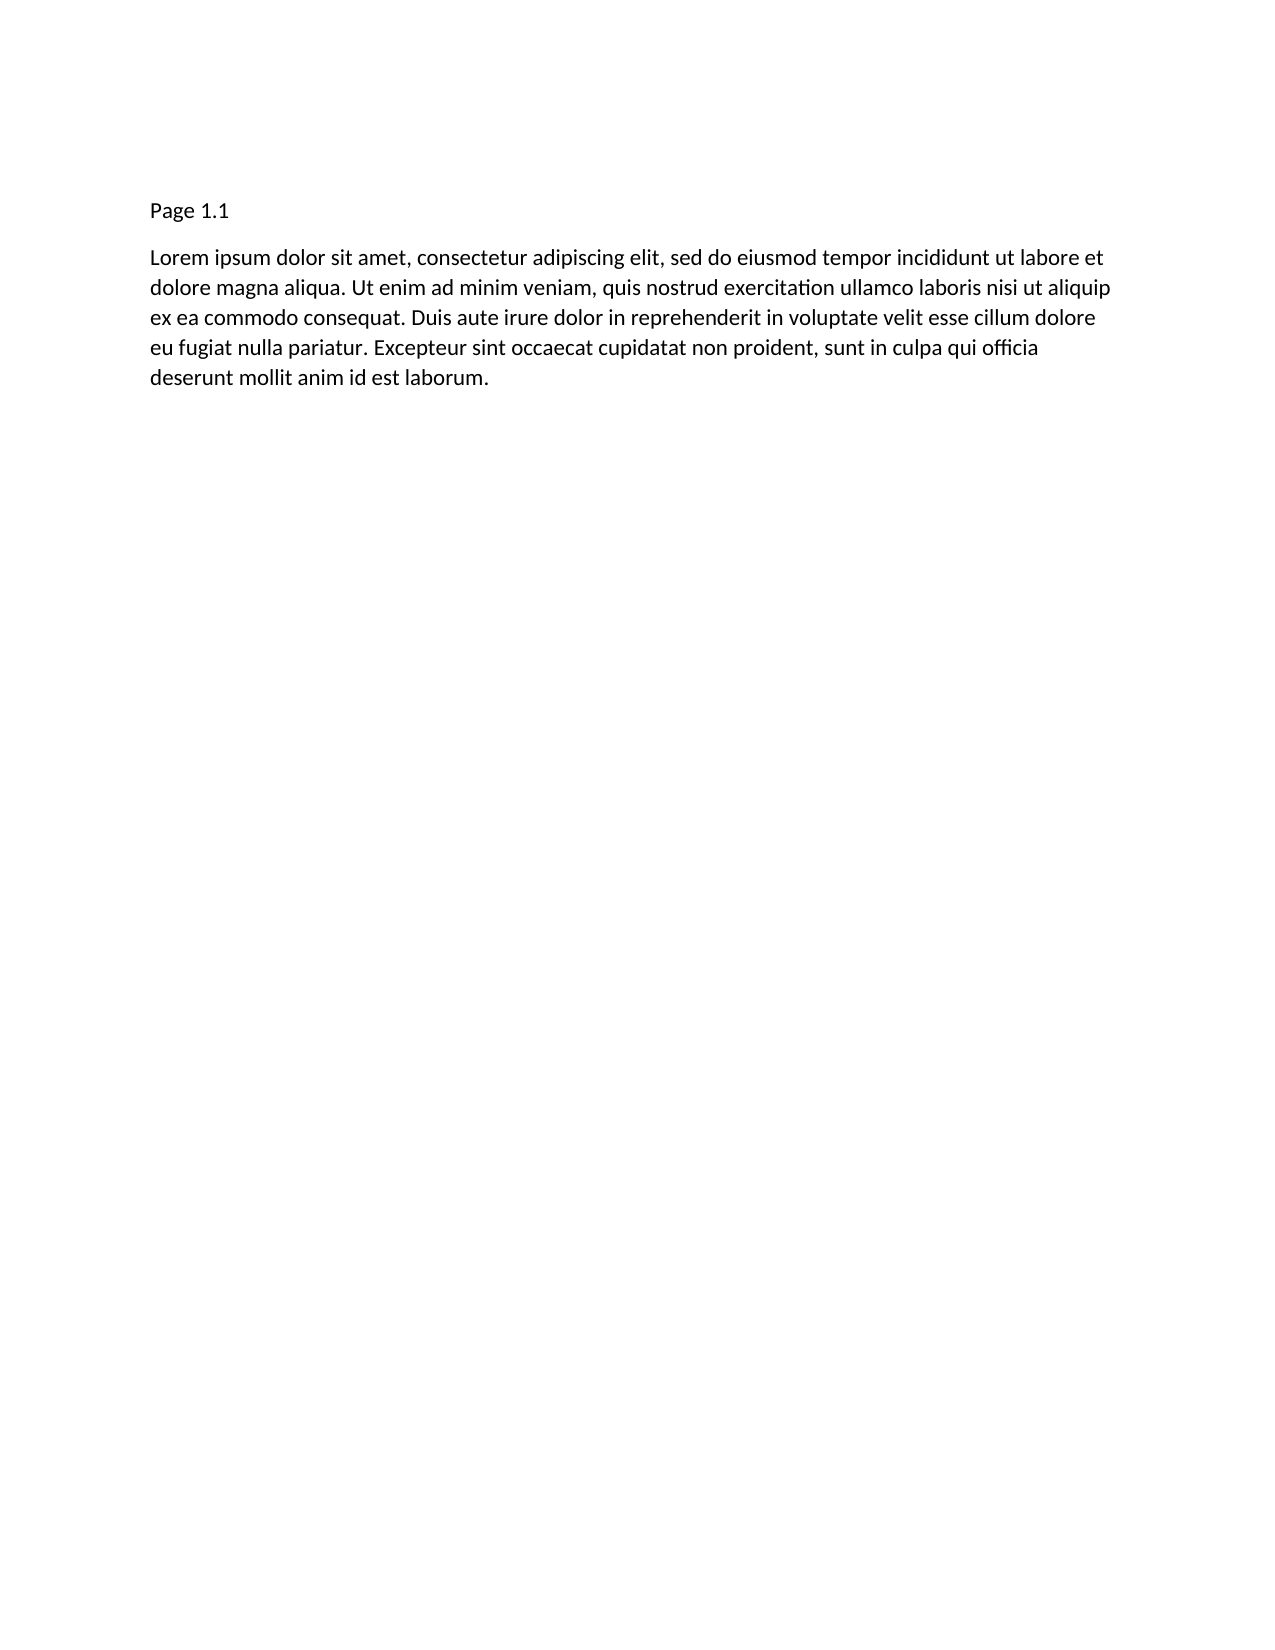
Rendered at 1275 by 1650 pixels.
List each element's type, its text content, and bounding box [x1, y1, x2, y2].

text Lorem ipsum dolor sit amet, consectetur adipiscing elit, sed do eiusmod tempor incididunt ut labore et dolore magna aliqua. Ut enim ad minim veniam, quis nostrud exercitation ullamco laboris nisi ut aliquip ex ea commodo consequat. Duis aute irure dolor in reprehenderit in voluptate velit esse cillum dolore eu fugiat nulla pariatur. Excepteur sint occaecat cupidatat non proident, sunt in culpa qui officia deserunt mollit anim id est laborum. [150, 243, 1125, 391]
text Page 1.1 [150, 197, 1125, 224]
